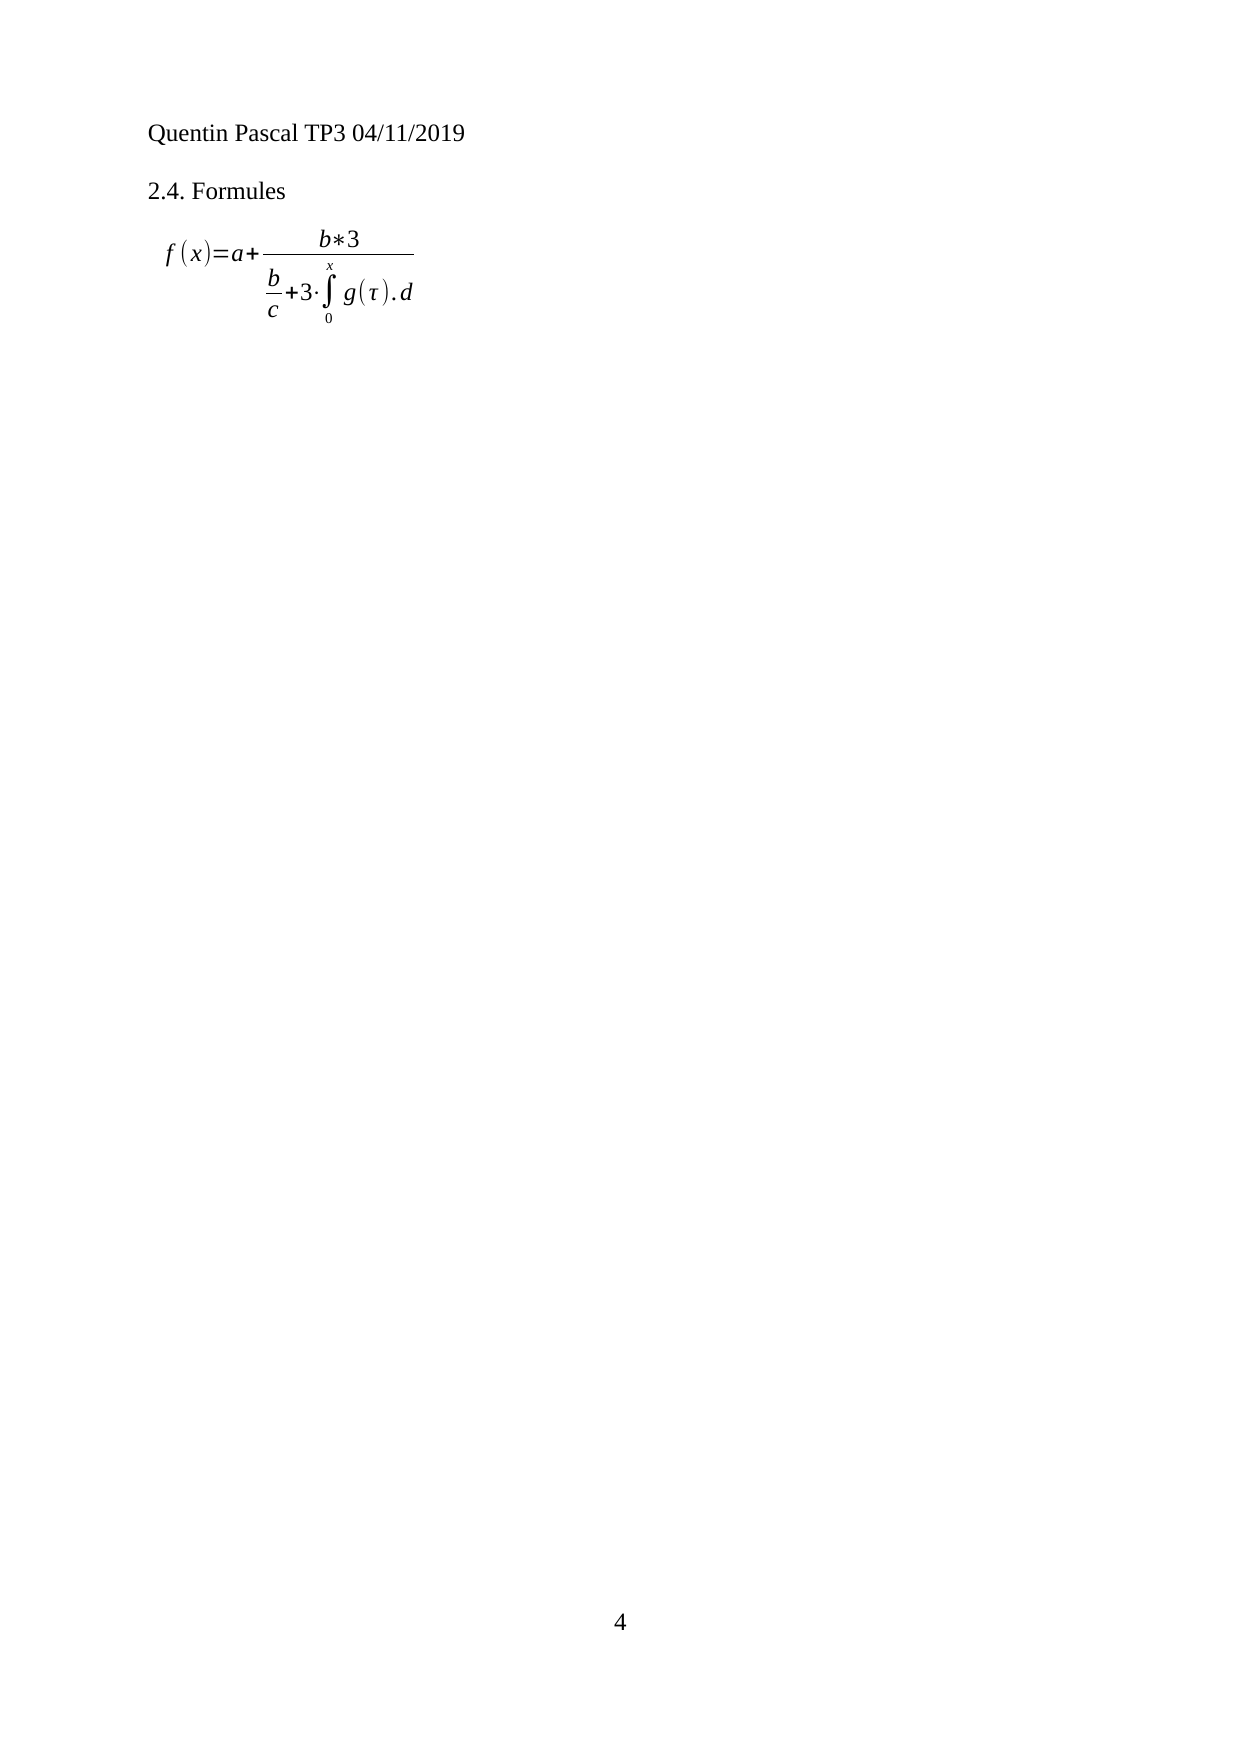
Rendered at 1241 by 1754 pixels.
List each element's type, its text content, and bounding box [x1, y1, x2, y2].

text 2.4. Formules [148, 176, 1093, 205]
